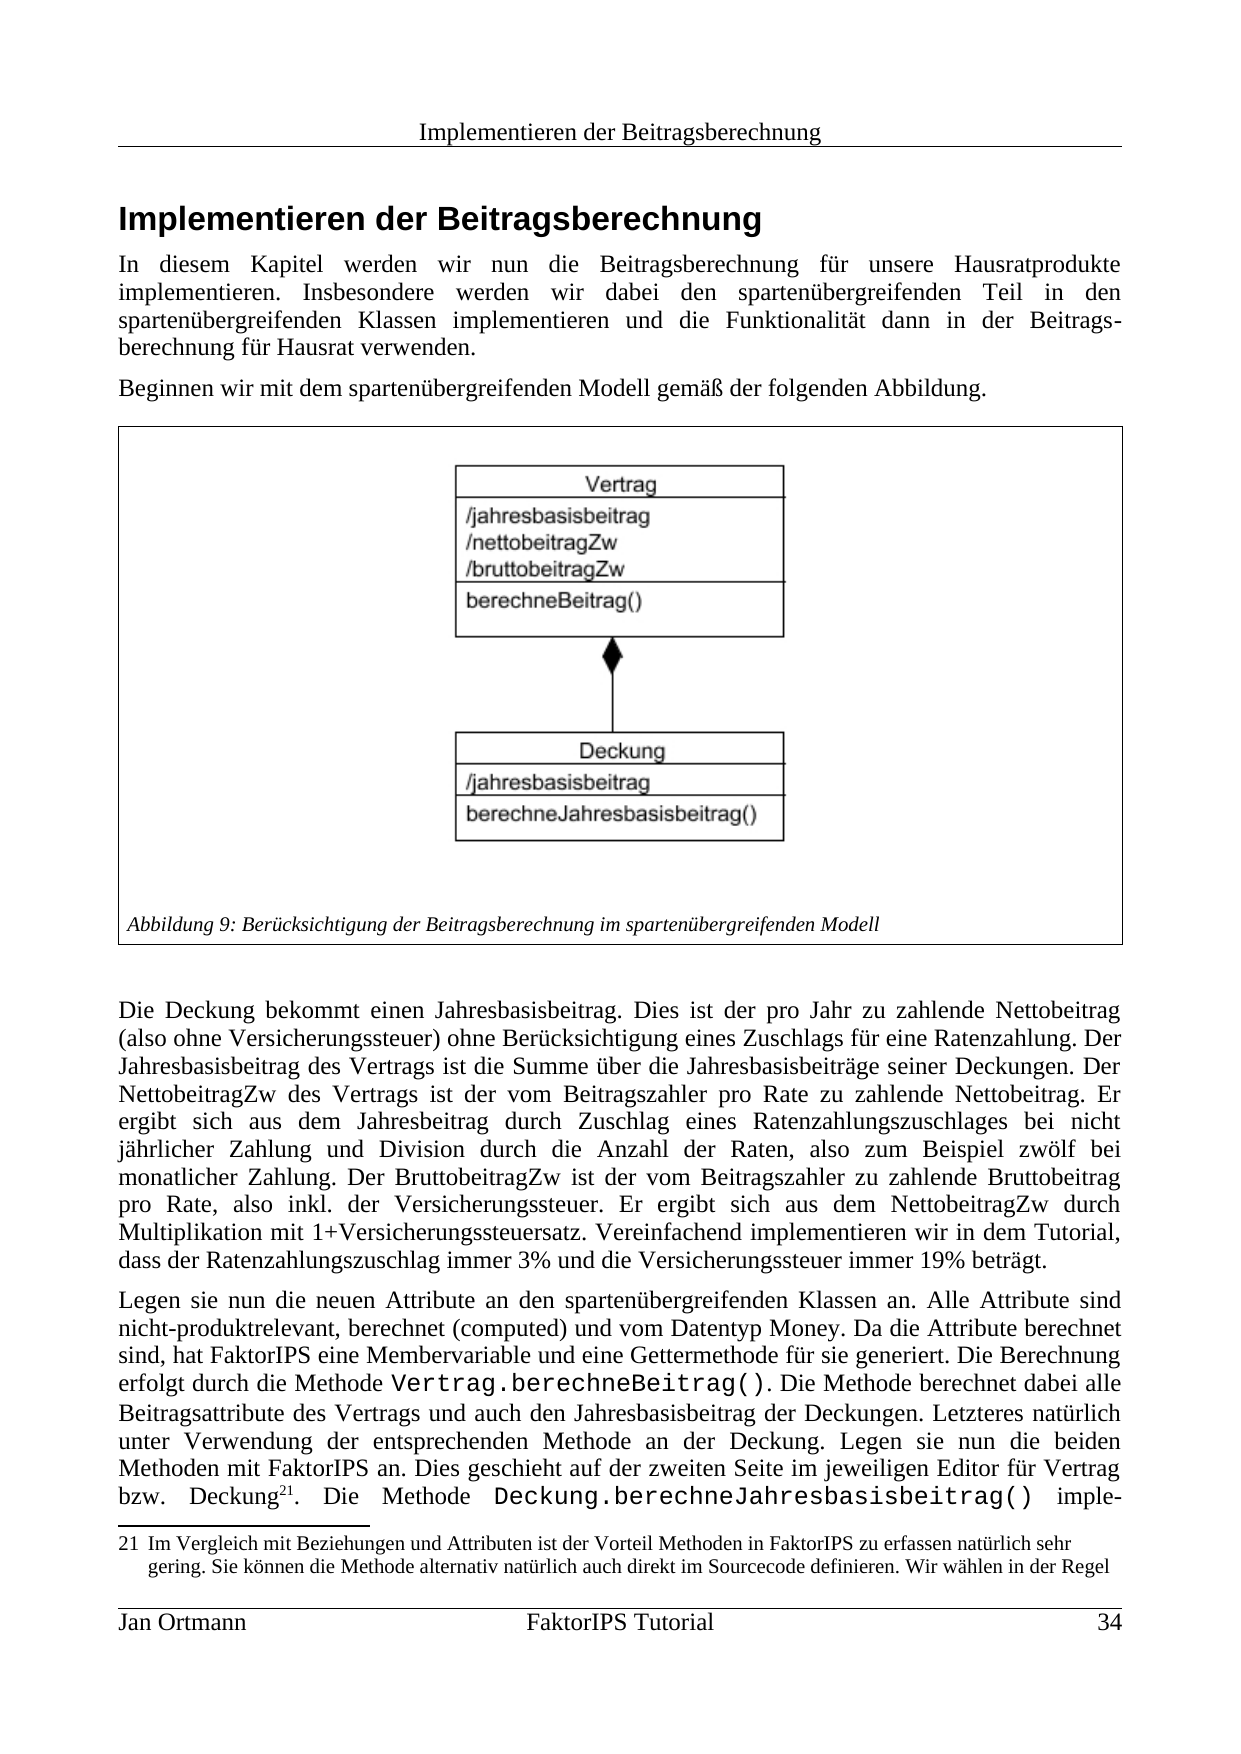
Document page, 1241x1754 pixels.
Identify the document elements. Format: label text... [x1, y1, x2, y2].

text Beginnen wir mit dem spartenübergreifenden Modell gemäß der folgenden Abbildung. [118, 374, 1122, 401]
text Legen sie nun die neuen Attribute an den spartenübergreifenden Klassen an. Alle Attribute sind nicht-produktrelevant, berechnet (computed) und vom Datentyp Money. Da die Attribute berechnet sind, hat FaktorIPS eine Membervariable und eine Gettermethode für sie generiert. Die Berechnung erfolgt durch die Methode Vertrag.berechneBeitrag(). Die Methode berechnet dabei alle Beitragsattribute des Vertrags und auch den Jahresbasisbeitrag der Deckungen. Letzteres natürlich unter Verwendung der entsprechenden Methode an der Deckung. Legen sie nun die beiden Methoden mit FaktorIPS an. Dies geschieht auf der zweiten Seite im jeweiligen Editor für Vertrag bzw. Deckung. Die Methode Deckung.berechneJahresbasisbeitrag() imple­ [118, 1286, 1122, 1512]
text Die Deckung bekommt einen Jahresbasisbeitrag. Dies ist der pro Jahr zu zahlende Nettobeitrag (also ohne Versicherungssteuer) ohne Berücksichtigung eines Zuschlags für eine Ratenzahlung. Der Jahresbasisbeitrag des Vertrags ist die Summe über die Jahresbasisbeiträge seiner Deckungen. Der NettobeitragZw des Vertrags ist der vom Beitragszahler pro Rate zu zahlende Nettobeitrag. Er ergibt sich aus dem Jahresbeitrag durch Zuschlag eines Ratenzahlungszuschlages bei nicht jährlicher Zahlung und Division durch die Anzahl der Raten, also zum Beispiel zwölf bei monatlicher Zahlung. Der BruttobeitragZw ist der vom Beitragszahler zu zahlende Bruttobeitrag pro Rate, also inkl. der Versicherungssteuer. Er ergibt sich aus dem NettobeitragZw durch Multiplikation mit 1+Versicherungssteuersatz. Vereinfachend implementieren wir in dem Tutorial, dass der Ratenzahlungszuschlag immer 3% und die Versicherungssteuer immer 19% beträgt. [118, 997, 1122, 1274]
text Abbildung 9: Berücksichtigung der Beitragsberechnung im spartenübergreifenden Modell [127, 912, 1113, 936]
picture [424, 434, 816, 873]
text In diesem Kapitel werden wir nun die Beitragsberechnung für unsere Hausratprodukte implementieren. Insbesondere werden wir dabei den spartenübergreifenden Teil in den spartenübergreifenden Klassen implementieren und die Funktionalität dann in der Beitrags­berechnung für Hausrat verwenden. [118, 250, 1122, 361]
text Im Vergleich mit Beziehungen und Attributen ist der Vorteil Methoden in FaktorIPS zu erfassen natürlich sehr gering. Sie können die Methode alternativ natürlich auch direkt im Sourcecode definieren. Wir wählen in der Regel [118, 1532, 1122, 1578]
subtitle Implementieren der Beitragsberechnung [118, 200, 1122, 238]
